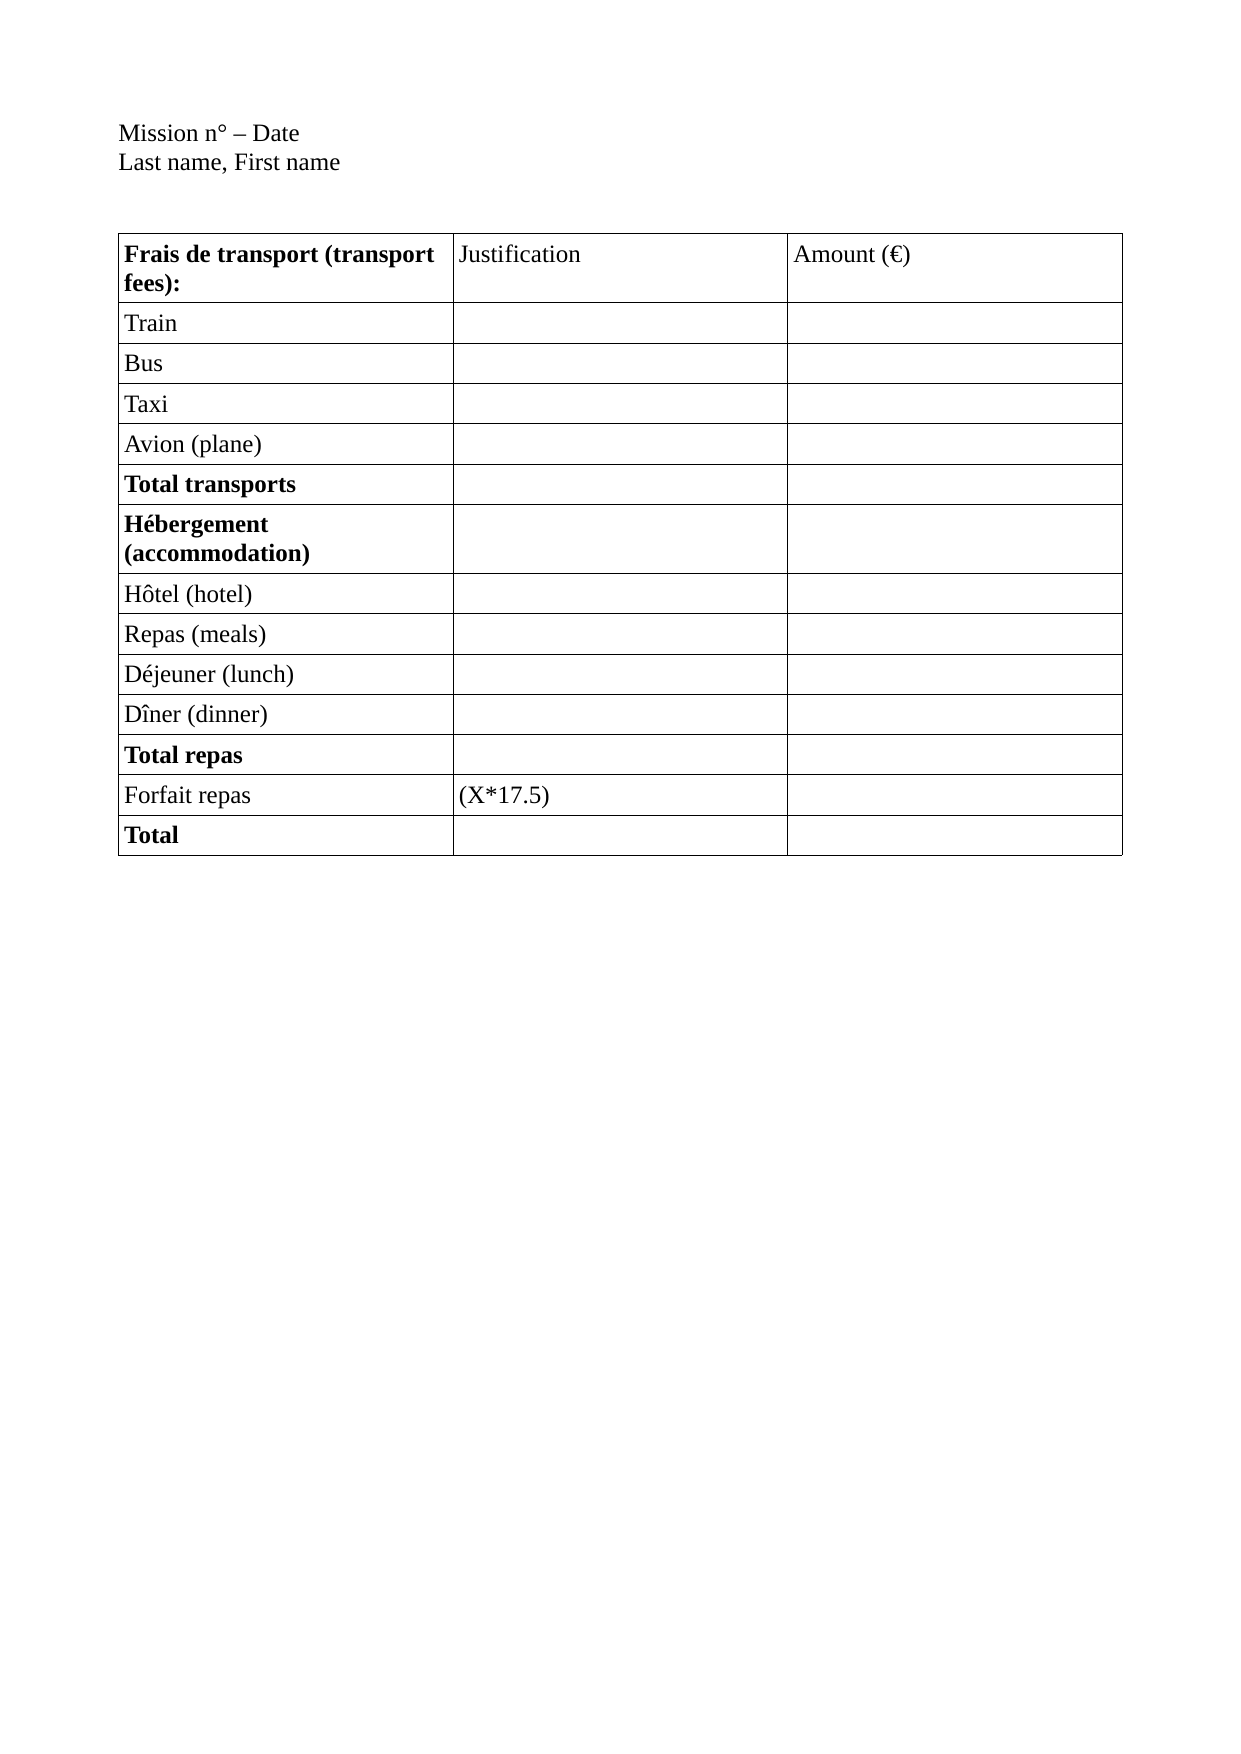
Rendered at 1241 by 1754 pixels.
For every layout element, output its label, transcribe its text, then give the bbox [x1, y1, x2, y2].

table_cell [454, 424, 787, 463]
table_cell [454, 695, 787, 734]
table_cell [788, 505, 1122, 573]
table_header Justification [454, 234, 787, 302]
table_cell [454, 505, 787, 573]
table_cell Taxi [119, 384, 453, 423]
table_cell [788, 614, 1122, 653]
table_cell Déjeuner (lunch) [119, 655, 453, 694]
table_cell [454, 735, 787, 774]
table_cell [788, 344, 1122, 383]
text Last name, First name [118, 147, 1122, 176]
table_cell Forfait repas [119, 775, 453, 815]
text Mission n° – Date [118, 118, 1122, 147]
table_cell Total [119, 816, 453, 855]
table_cell Total repas [119, 735, 453, 774]
table_cell Total transports [119, 465, 453, 504]
table_cell [788, 735, 1122, 774]
table_cell Train [119, 303, 453, 342]
table_cell [788, 775, 1122, 815]
table_cell [454, 574, 787, 613]
table_header Frais de transport (transport fees): [119, 234, 453, 302]
table_cell [788, 465, 1122, 504]
table_cell Repas (meals) [119, 614, 453, 653]
table_cell [788, 574, 1122, 613]
table_cell [788, 303, 1122, 342]
table_cell Hébergement (accommodation) [119, 505, 453, 573]
table_cell [788, 424, 1122, 463]
table_cell [788, 695, 1122, 734]
table_cell [788, 384, 1122, 423]
table_cell Bus [119, 344, 453, 383]
table_cell [788, 655, 1122, 694]
table_cell [454, 344, 787, 383]
table_cell [788, 816, 1122, 855]
table_cell [454, 816, 787, 855]
table_cell Avion (plane) [119, 424, 453, 463]
table_cell Hôtel (hotel) [119, 574, 453, 613]
table_cell [454, 614, 787, 653]
table_cell Dîner (dinner) [119, 695, 453, 734]
table_header Amount (€) [788, 234, 1122, 302]
table_cell [454, 465, 787, 504]
table_cell [454, 303, 787, 342]
table_cell (X*17.5) [454, 775, 787, 815]
table_cell [454, 655, 787, 694]
table_cell [454, 384, 787, 423]
